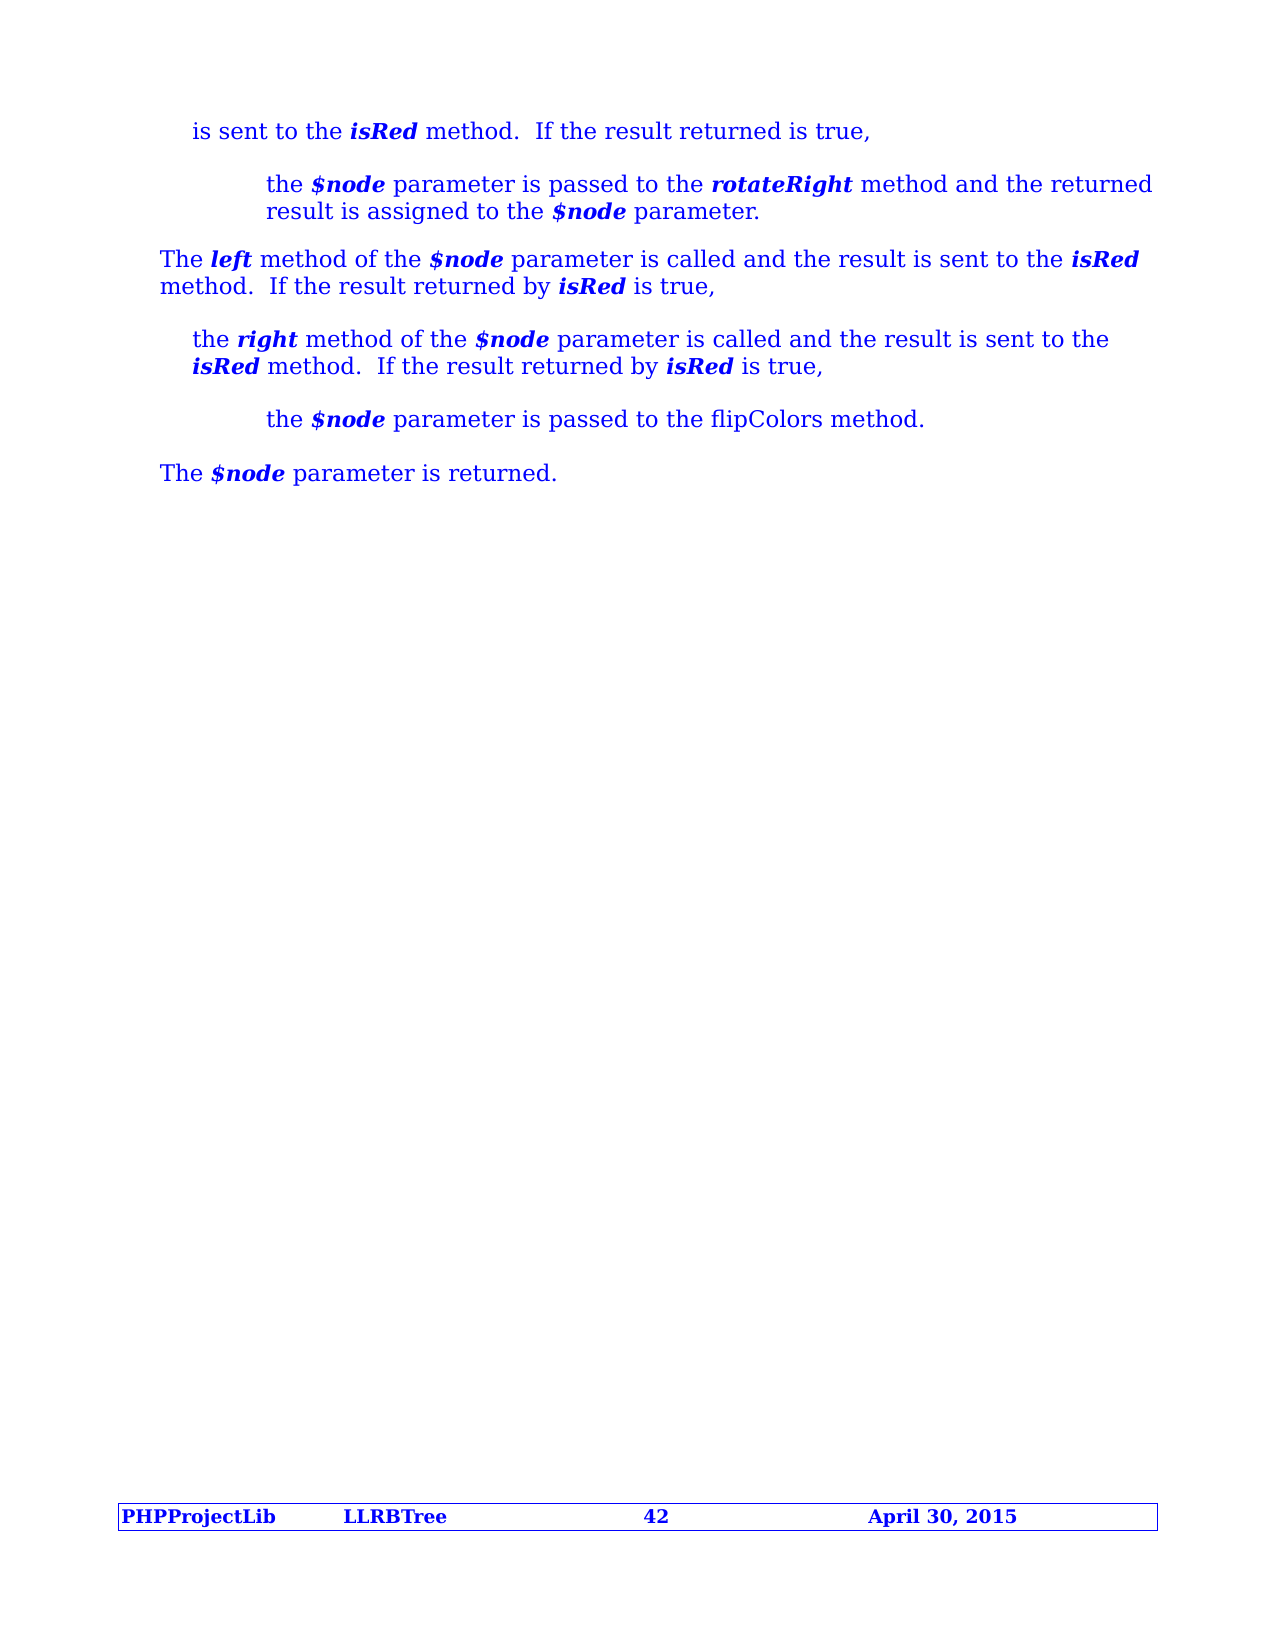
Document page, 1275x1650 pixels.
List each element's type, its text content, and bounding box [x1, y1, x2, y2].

text is sent to the isRed method. If the result returned is true, [192, 118, 1157, 145]
text the $node parameter is passed to the flipColors method. [266, 407, 1157, 433]
text the right method of the $node parameter is called and the result is sent to the isRed method. If the result returned by isRed is true, [192, 327, 1157, 380]
text The left method of the $node parameter is called and the result is sent to the isRed method. If the result returned by isRed is true, [159, 247, 1157, 300]
text the $node parameter is passed to the rotateRight method and the returned result is assigned to the $node parameter. [266, 171, 1157, 225]
text The $node parameter is returned. [159, 460, 1157, 487]
